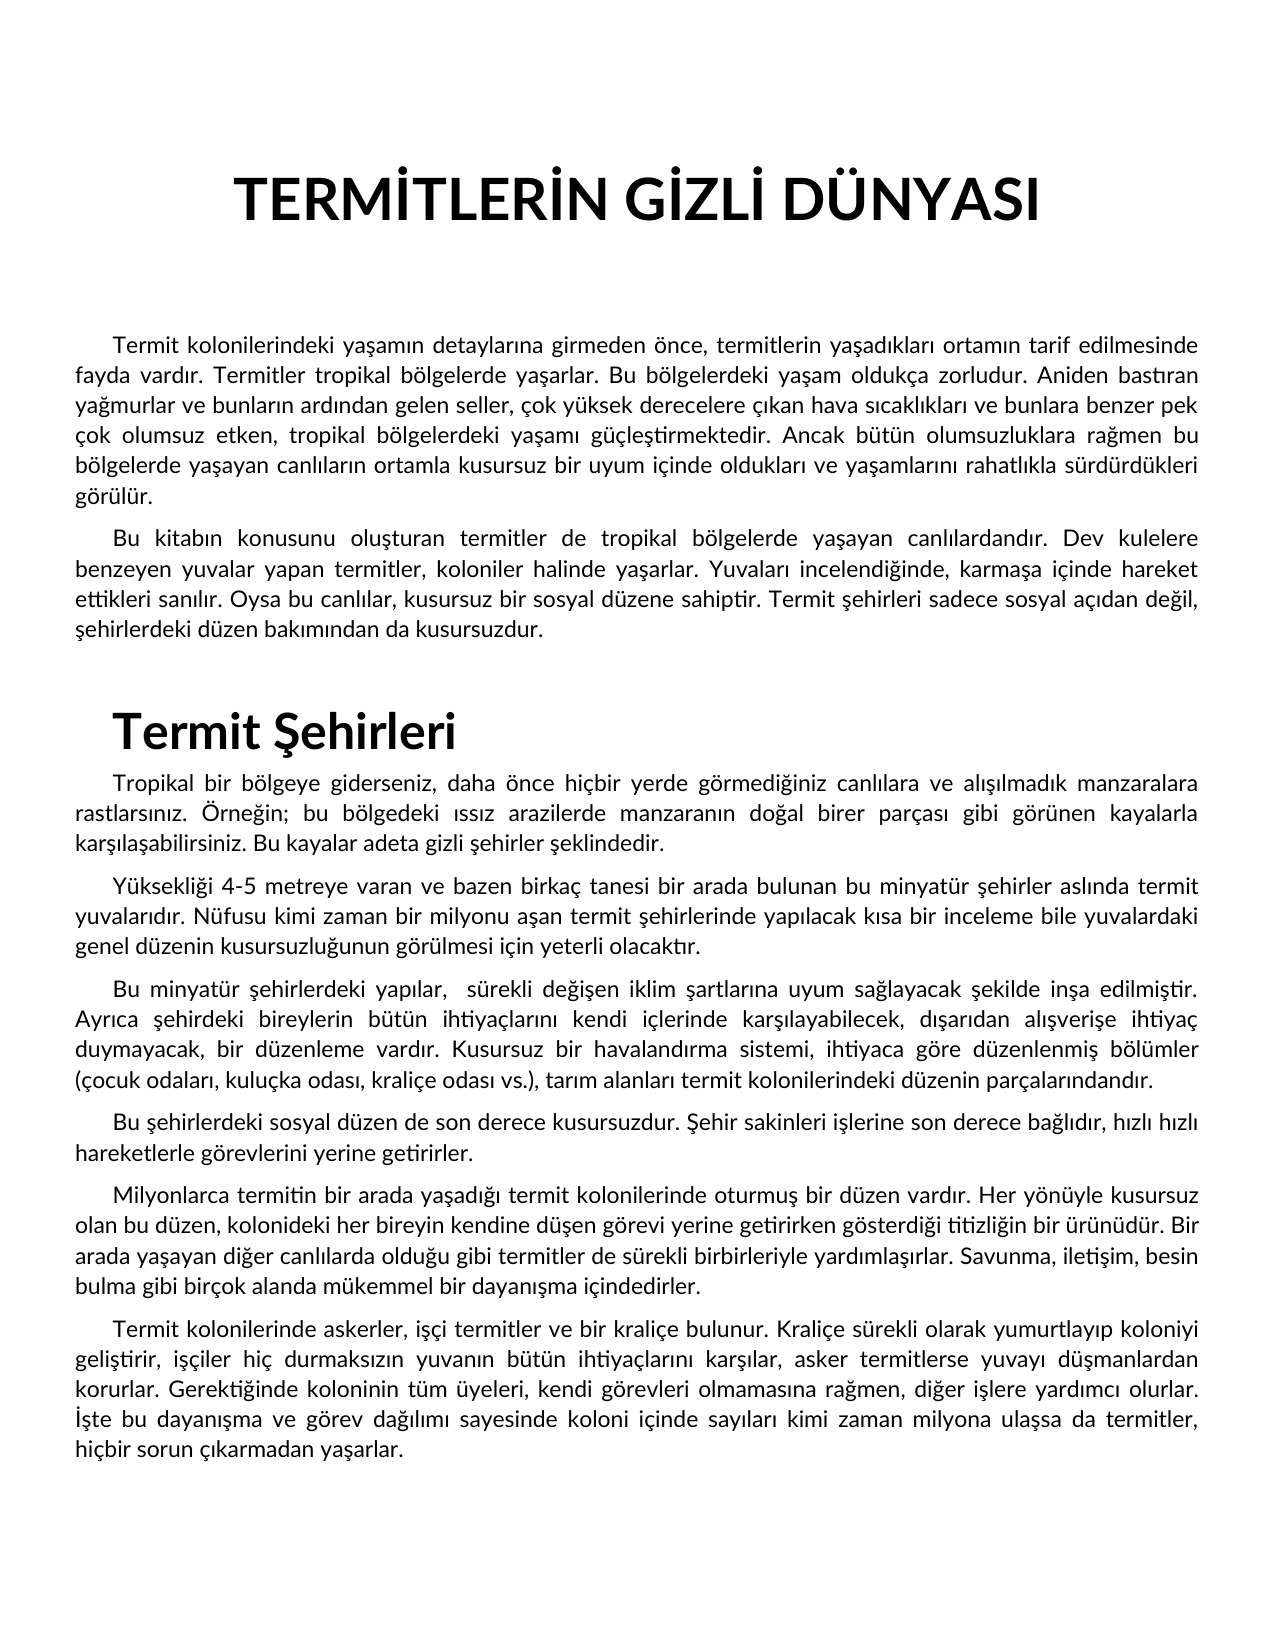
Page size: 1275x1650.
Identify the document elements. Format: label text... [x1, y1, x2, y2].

subtitle TERMİTLERİN GİZLİ DÜNYASI [75, 162, 1200, 232]
text Bu kitabın konusunu oluşturan termitler de tropikal bölgelerde yaşayan canlılardandır. Dev kulelere benzeyen yuvalar yapan termitler, koloniler halinde yaşarlar. Yuvaları incelendiğinde, karmaşa içinde hareket ettikleri sanılır. Oysa bu canlılar, kusursuz bir sosyal düzene sahiptir. Termit şehirleri sadece sosyal açıdan değil, şehirlerdeki düzen bakımından da kusursuzdur. [75, 524, 1200, 642]
text Tropikal bir bölgeye giderseniz, daha önce hiçbir yerde görmediğiniz canlılara ve alışılmadık manzaralara rastlarsınız. Örneğin; bu bölgedeki ıssız arazilerde manzaranın doğal birer parçası gibi görünen kayalarla karşılaşabilirsiniz. Bu kayalar adeta gizli şehirler şeklindedir. [75, 768, 1200, 856]
text Milyonlarca termitin bir arada yaşadığı termit kolonilerinde oturmuş bir düzen vardır. Her yönüyle kusursuz olan bu düzen, kolonideki her bireyin kendine düşen görevi yerine getirirken gösterdiği titizliğin bir ürünüdür. Bir arada yaşayan diğer canlılarda olduğu gibi termitler de sürekli birbirleriyle yardımlaşırlar. Savunma, iletişim, besin bulma gibi birçok alanda mükemmel bir dayanışma içindedirler. [75, 1181, 1200, 1299]
text Yüksekliği 4-5 metreye varan ve bazen birkaç tanesi bir arada bulunan bu minyatür şehirler aslında termit yuvalarıdır. Nüfusu kimi zaman bir milyonu aşan termit şehirlerinde yapılacak kısa bir inceleme bile yuvalardaki genel düzenin kusursuzluğunun görülmesi için yeterli olacaktır. [75, 872, 1200, 959]
subtitle Termit Şehirleri [112, 700, 1200, 760]
text Termit kolonilerinde askerler, işçi termitler ve bir kraliçe bulunur. Kraliçe sürekli olarak yumurtlayıp koloniyi geliştirir, işçiler hiç durmaksızın yuvanın bütün ihtiyaçlarını karşılar, asker termitlerse yuvayı düşmanlardan korurlar. Gerektiğinde koloninin tüm üyeleri, kendi görevleri olmamasına rağmen, diğer işlere yardımcı olurlar. İşte bu dayanışma ve görev dağılımı sayesinde koloni içinde sayıları kimi zaman milyona ulaşsa da termitler, hiçbir sorun çıkarmadan yaşarlar. [75, 1314, 1200, 1463]
text Bu minyatür şehirlerdeki yapılar, sürekli değişen iklim şartlarına uyum sağlayacak şekilde inşa edilmiştir. Ayrıca şehirdeki bireylerin bütün ihtiyaçlarını kendi içlerinde karşılayabilecek, dışarıdan alışverişe ihtiyaç duymayacak, bir düzenleme vardır. Kusursuz bir havalandırma sistemi, ihtiyaca göre düzenlenmiş bölümler (çocuk odaları, kuluçka odası, kraliçe odası vs.), tarım alanları termit kolonilerindeki düzenin parçalarındandır. [75, 975, 1200, 1093]
text Termit kolonilerindeki yaşamın detaylarına girmeden önce, termitlerin yaşadıkları ortamın tarif edilmesinde fayda vardır. Termitler tropikal bölgelerde yaşarlar. Bu bölgelerdeki yaşam oldukça zorludur. Aniden bastıran yağmurlar ve bunların ardından gelen seller, çok yüksek derecelere çıkan hava sıcaklıkları ve bunlara benzer pek çok olumsuz etken, tropikal bölgelerdeki yaşamı güçleştirmektedir. Ancak bütün olumsuzluklara rağmen bu bölgelerde yaşayan canlıların ortamla kusursuz bir uyum içinde oldukları ve yaşamlarını rahatlıkla sürdürdükleri görülür. [75, 330, 1200, 509]
text Bu şehirlerdeki sosyal düzen de son derece kusursuzdur. Şehir sakinleri işlerine son derece bağlıdır, hızlı hızlı hareketlerle görevlerini yerine getirirler. [75, 1108, 1200, 1166]
